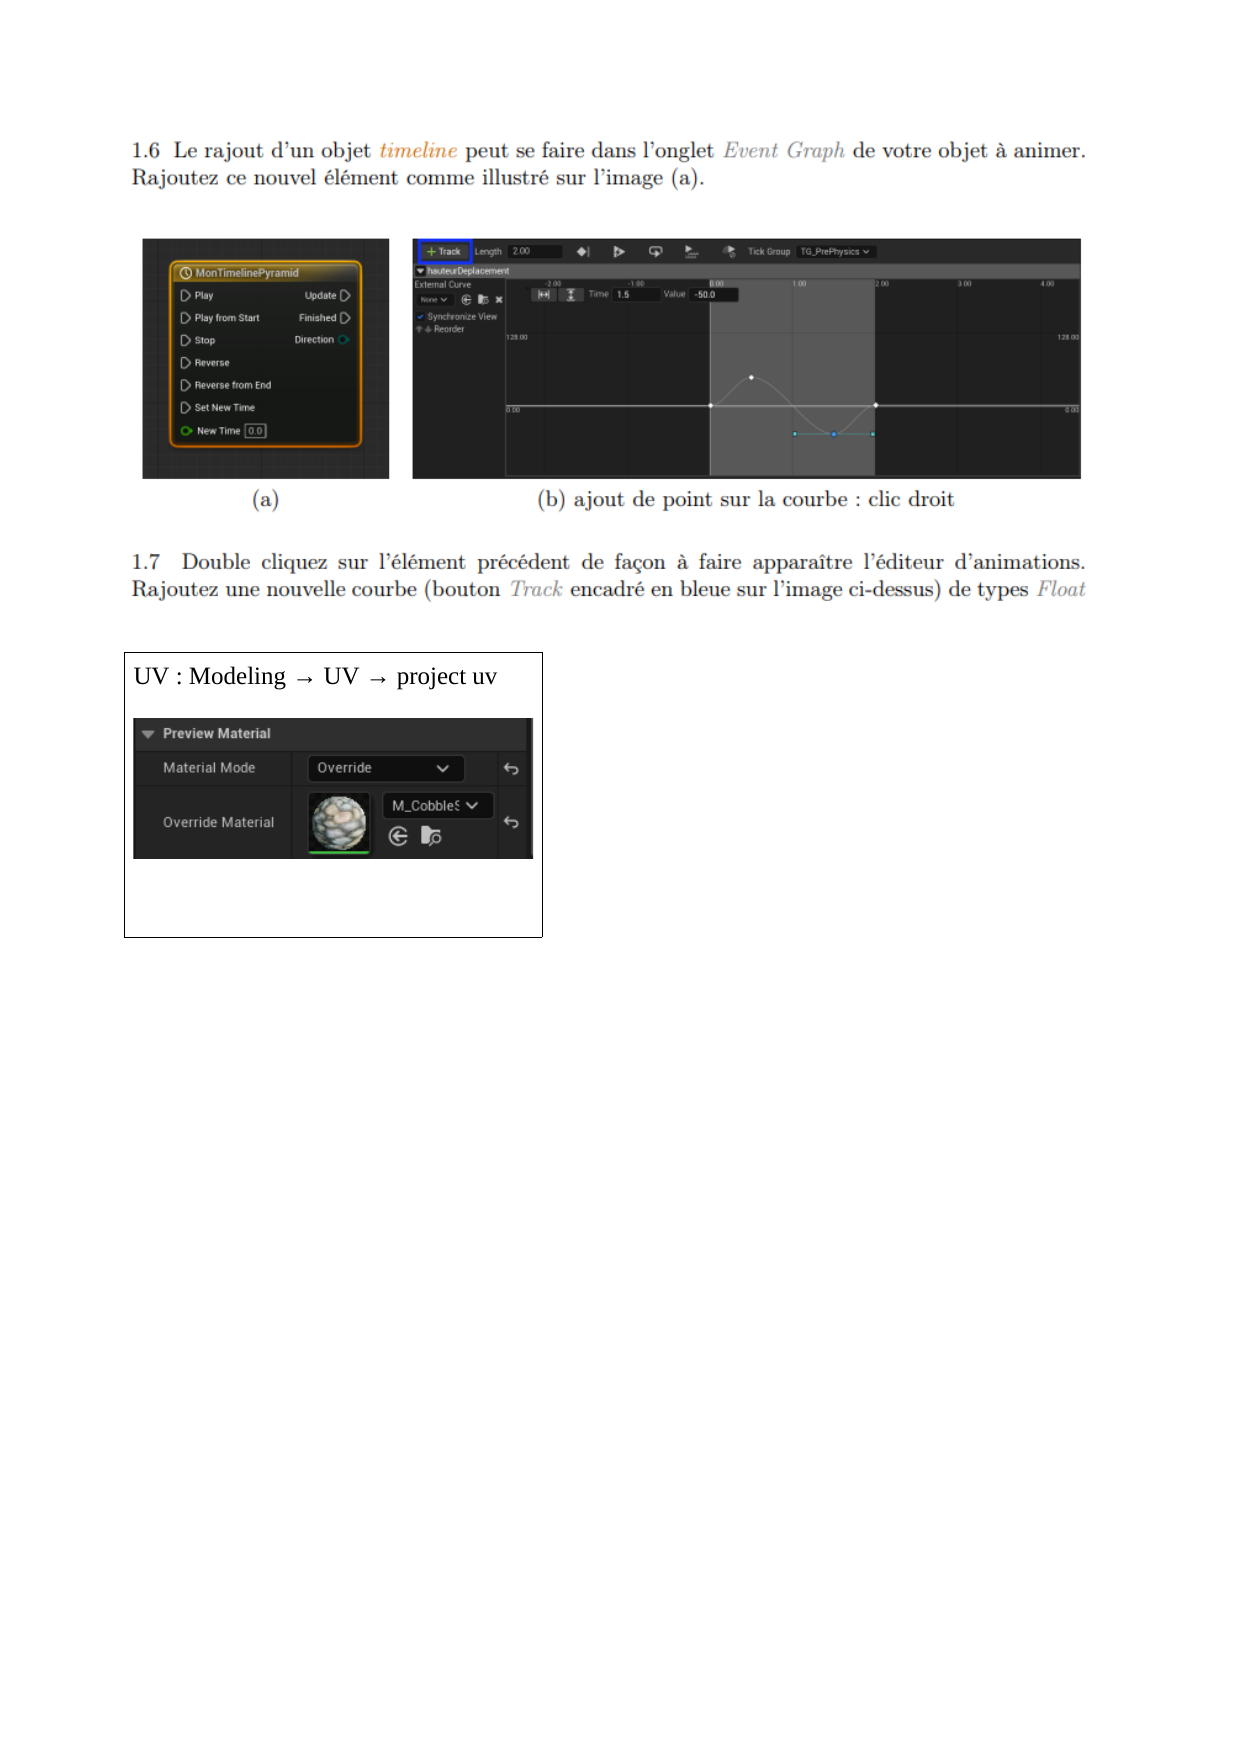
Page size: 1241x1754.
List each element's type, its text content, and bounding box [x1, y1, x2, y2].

picture [133, 718, 534, 859]
picture [118, 118, 1123, 622]
text UV : Modeling → UV → project uv [133, 661, 533, 690]
